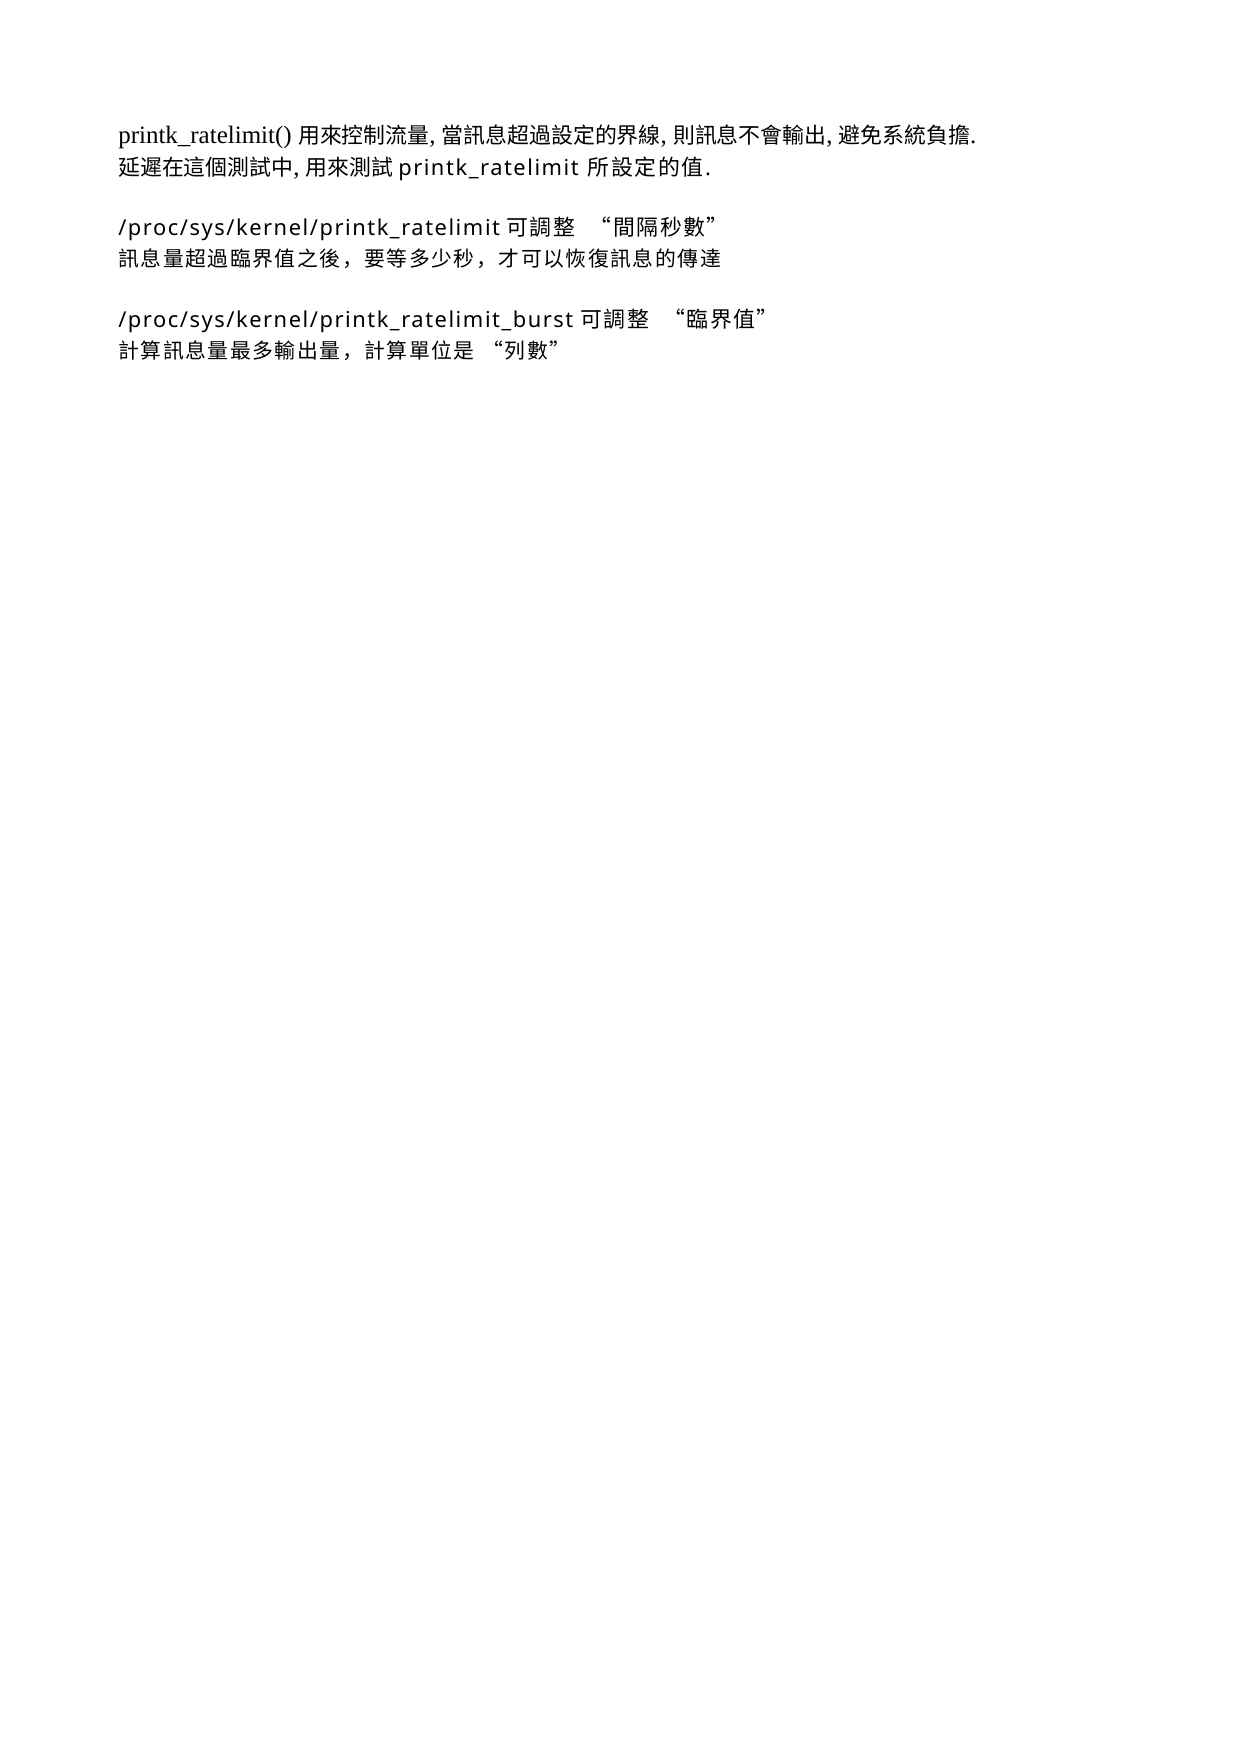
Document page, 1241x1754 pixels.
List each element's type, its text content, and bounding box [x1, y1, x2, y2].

text 計算訊息量最多輸出量，計算單位是 “列數” [118, 334, 1122, 364]
text 訊息量超過臨界值之後，要等多少秒，才可以恢復訊息的傳達 [118, 242, 1122, 272]
text /proc/sys/kernel/printk_ratelimit可調整 “間隔秒數” [118, 210, 1122, 242]
text /proc/sys/kernel/printk_ratelimit_burst可調整 “臨界值” [118, 302, 1122, 334]
text 延遲在這個測試中, 用來測試 printk_ratelimit 所設定的值. [118, 150, 1122, 182]
text printk_ratelimit() 用來控制流量, 當訊息超過設定的界線, 則訊息不會輸出, 避免系統負擔. [118, 118, 1122, 150]
